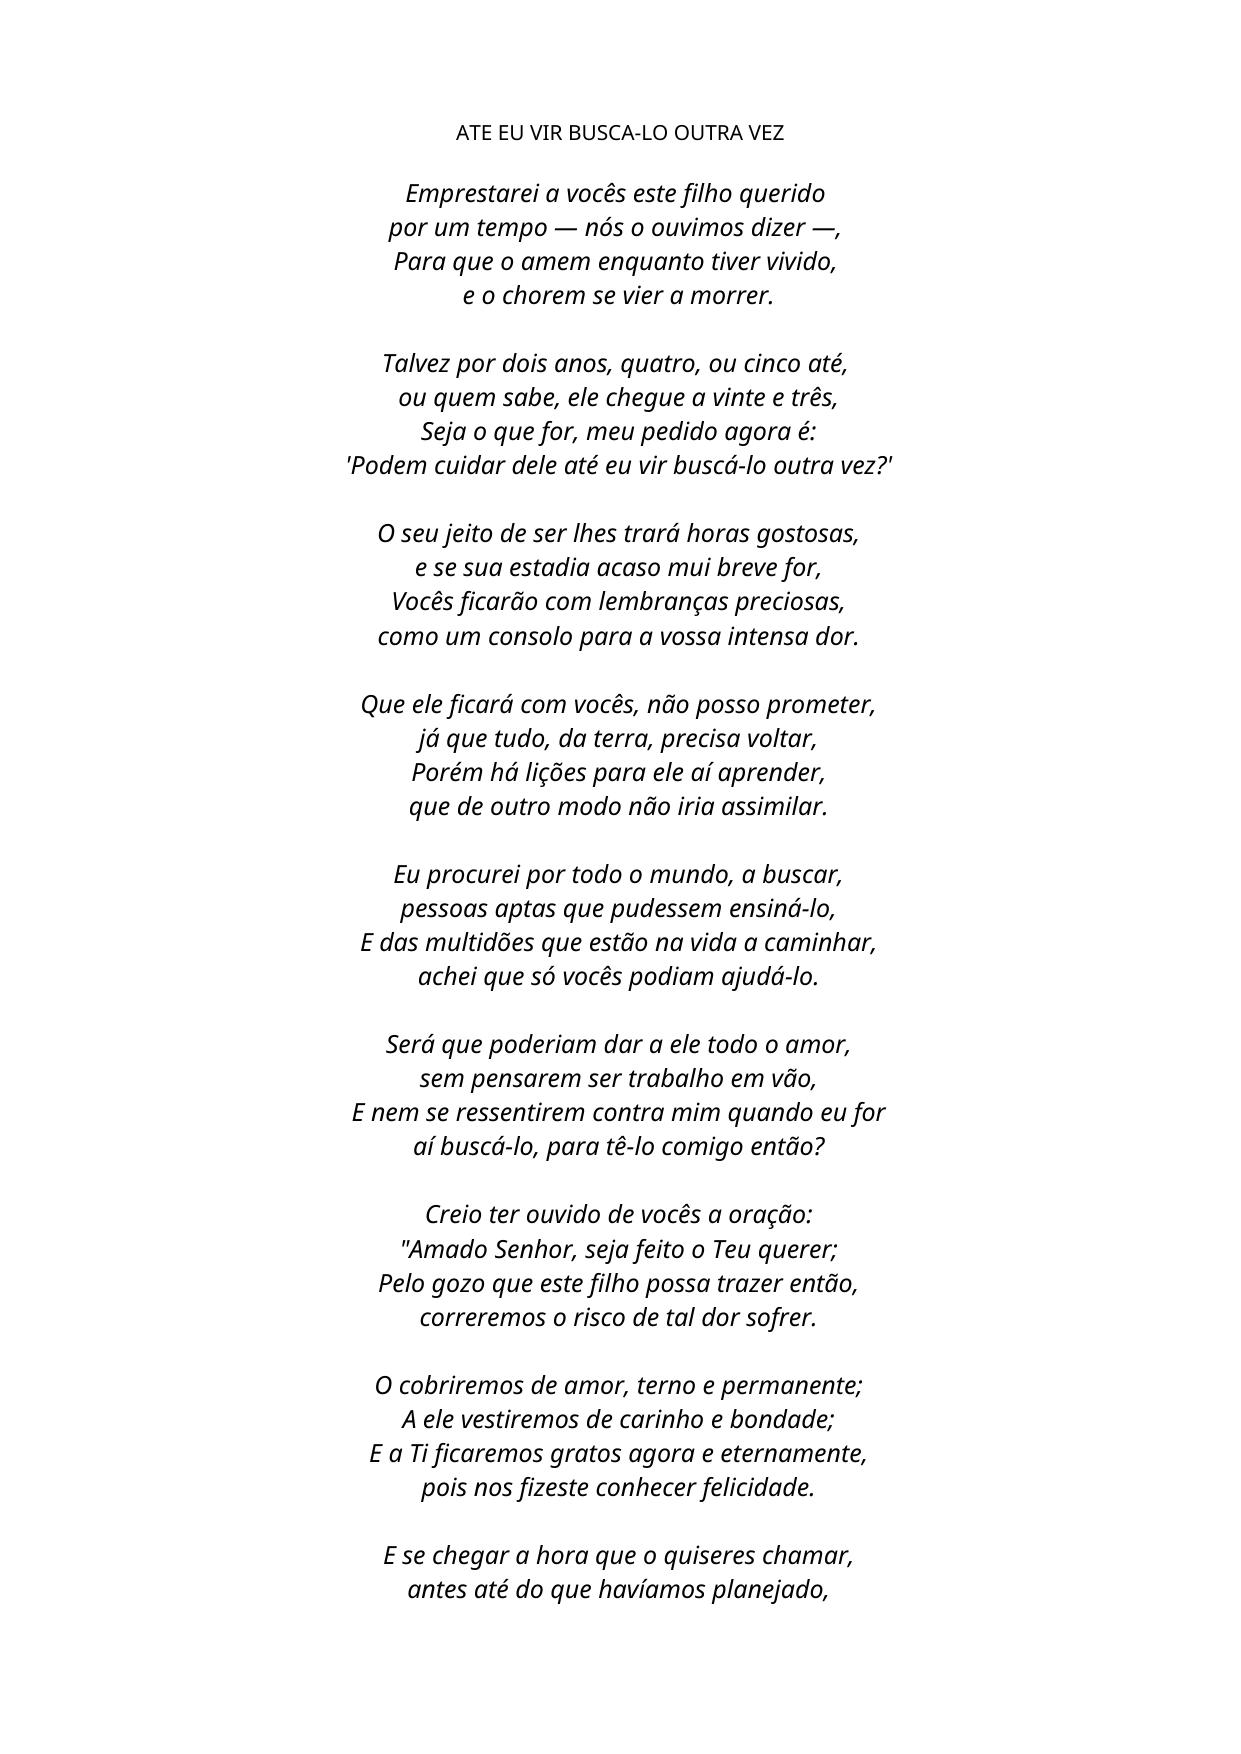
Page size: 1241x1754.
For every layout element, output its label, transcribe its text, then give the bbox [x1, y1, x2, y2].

text ATE EU VIR BUSCA-LO OUTRA VEZ [118, 118, 1122, 147]
text Emprestarei a vocês este filho querido por um tempo — nós o ouvimos dizer —, Para que o amem enquanto tiver vivido, e o chorem se vier a morrer. Talvez por dois anos, quatro, ou cinco até, ou quem sabe, ele chegue a vinte e três, Seja o que for, meu pedido agora é: 'Podem cuidar dele até eu vir buscá-lo outra vez?' O seu jeito de ser lhes trará horas gostosas, e se sua estadia acaso mui breve for, Vocês ficarão com lembranças preciosas, como um consolo para a vossa intensa dor. Que ele ficará com vocês, não posso prometer, já que tudo, da terra, precisa voltar, Porém há lições para ele aí aprender, que de outro modo não iria assimilar. Eu procurei por todo o mundo, a buscar, pessoas aptas que pudessem ensiná-lo, E das multidões que estão na vida a caminhar, achei que só vocês podiam ajudá-lo. Será que poderiam dar a ele todo o amor, sem pensarem ser trabalho em vão, E nem se ressentirem contra mim quando eu for aí buscá-lo, para tê-lo comigo então? Creio ter ouvido de vocês a oração: "Amado Senhor, seja feito o Teu querer; Pelo gozo que este filho possa trazer então, correremos o risco de tal dor sofrer. O cobriremos de amor, terno e permanente; A ele vestiremos de carinho e bondade; E a Ti ficaremos gratos agora e eternamente, pois nos fizeste conhecer felicidade. E se chegar a hora que o quiseres chamar, antes até do que havíamos planejado, [118, 175, 1122, 1606]
